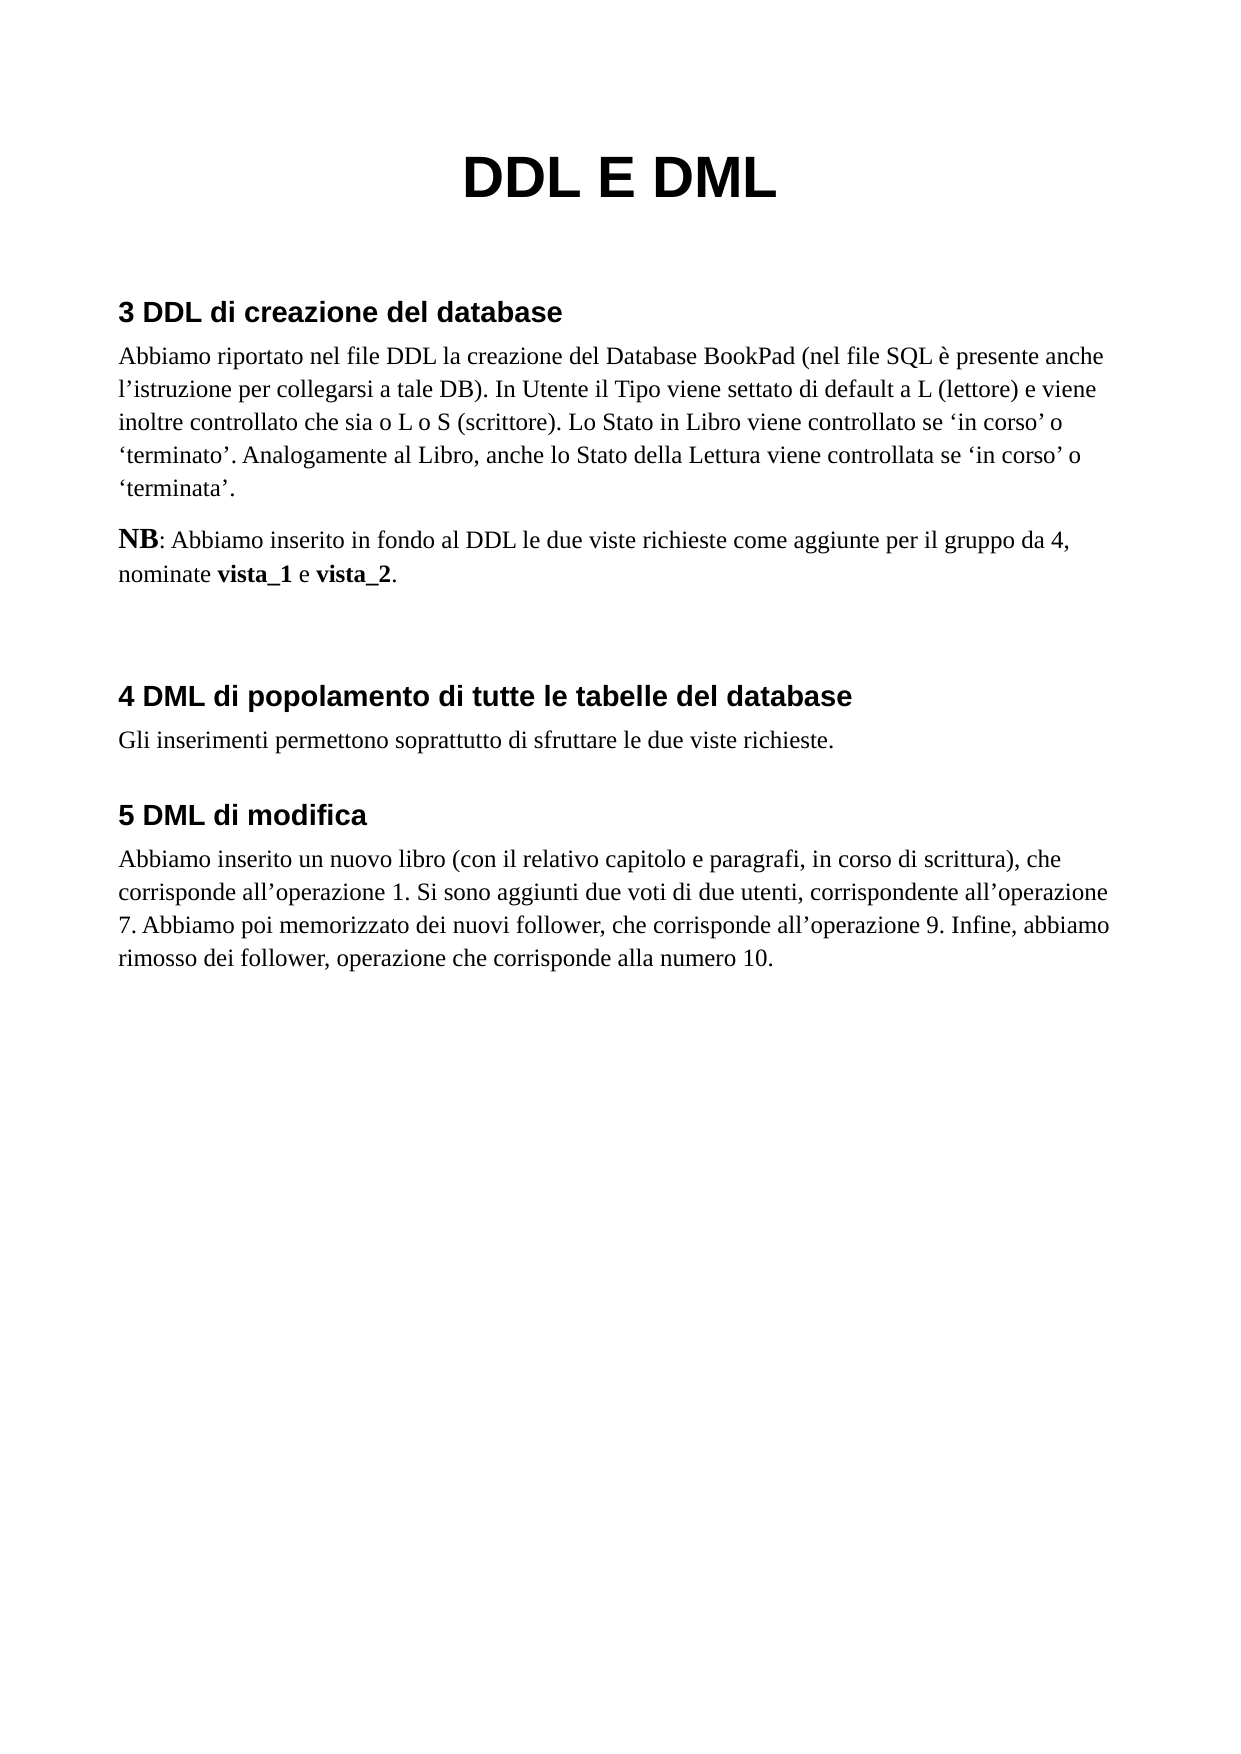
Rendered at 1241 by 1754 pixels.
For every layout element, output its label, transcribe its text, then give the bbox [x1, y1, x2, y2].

subtitle 4 DML di popolamento di tutte le tabelle del database [118, 679, 1122, 713]
subtitle 3 DDL di creazione del database [118, 295, 1122, 329]
text NB: Abbiamo inserito in fondo al DDL le due viste richieste come aggiunte per il gruppo da 4, nominate vista_1 e vista_2. [118, 521, 1122, 588]
text Abbiamo inserito un nuovo libro (con il relativo capitolo e paragrafi, in corso di scrittura), che corrisponde all’operazione 1. Si sono aggiunti due voti di due utenti, corrispondente all’operazione 7. Abbiamo poi memorizzato dei nuovi follower, che corrisponde all’operazione 9. Infine, abbiamo rimosso dei follower, operazione che corrisponde alla numero 10. [118, 844, 1122, 972]
title DDL E DML [118, 143, 1122, 210]
text Gli inserimenti permettono soprattutto di sfruttare le due viste richieste. [118, 725, 1122, 754]
subtitle 5 DML di modifica [118, 798, 1122, 831]
text Abbiamo riportato nel file DDL la creazione del Database BookPad (nel file SQL è presente anche l’istruzione per collegarsi a tale DB). In Utente il Tipo viene settato di default a L (lettore) e viene inoltre controllato che sia o L o S (scrittore). Lo Stato in Libro viene controllato se ‘in corso’ o ‘terminato’. Analogamente al Libro, anche lo Stato della Lettura viene controllata se ‘in corso’ o ‘terminata’. [118, 341, 1122, 502]
